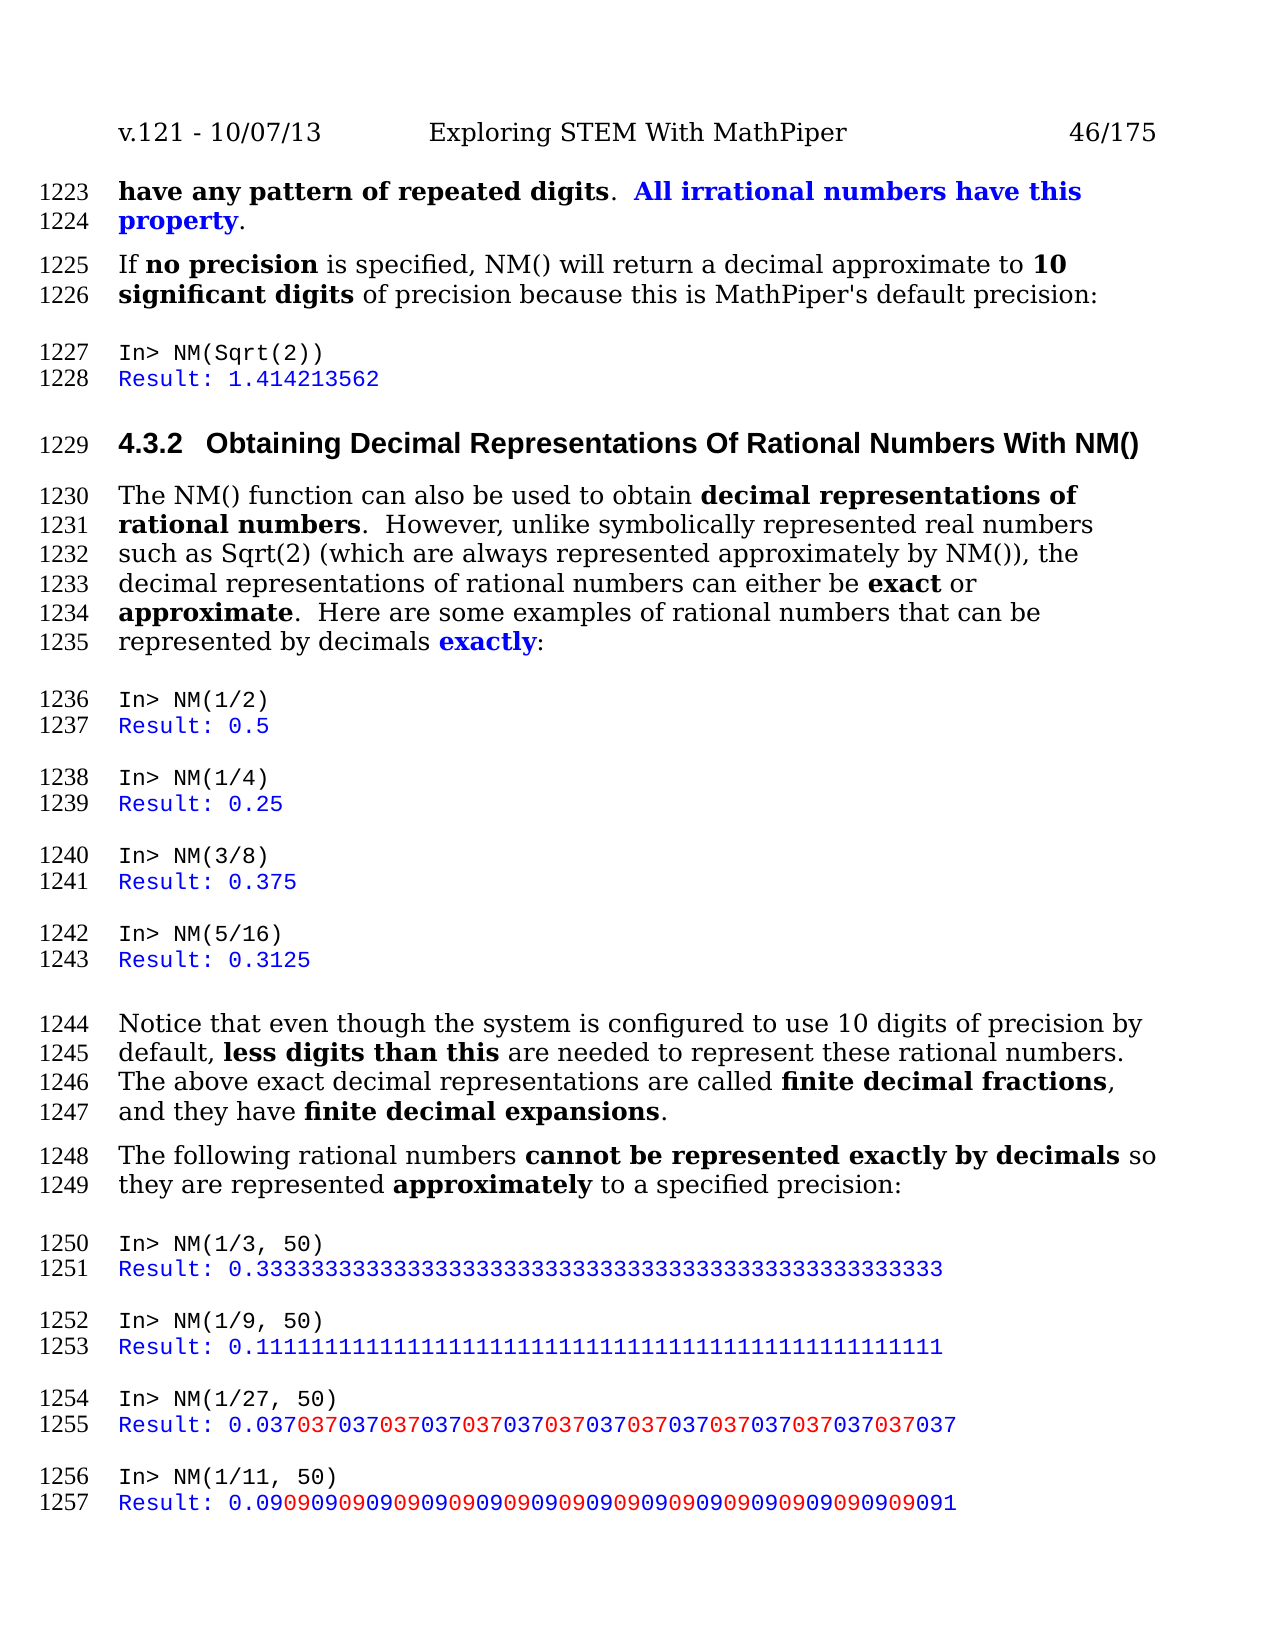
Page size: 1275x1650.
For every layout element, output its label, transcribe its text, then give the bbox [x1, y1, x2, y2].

text In> NM(1/2) [118, 689, 1157, 714]
text In> NM(1/27, 50) [118, 1387, 1157, 1413]
text Result: 0.3125 [118, 948, 1157, 974]
text The NM() function can also be used to obtain decimal representations of rational numbers. However, unlike symbolically represented real numbers such as Sqrt(2) (which are always represented approximately by NM()), the decimal representations of rational numbers can either be exact or approximate. Here are some examples of rational numbers that can be represented by decimals exactly: [118, 481, 1157, 657]
text Result: 1.414213562 [118, 367, 1157, 393]
text If no precision is specified, NM() will return a decimal approximate to 10 significant digits of precision because this is MathPiper's default precision: [118, 251, 1157, 309]
text In> NM(1/9, 50) [118, 1310, 1157, 1336]
text Result: 0.5 [118, 714, 1157, 741]
text Result: 0.25 [118, 792, 1157, 818]
text Result: 0.090909090909090909090909090909090909090909090909091 [118, 1491, 1157, 1517]
text In> NM(3/8) [118, 844, 1157, 870]
text In> NM(Sqrt(2)) [118, 341, 1157, 367]
text In> NM(5/16) [118, 922, 1157, 948]
text Notice that even though the system is configured to use 10 digits of precision by default, less digits than this are needed to represent these rational numbers. The above exact decimal representations are called finite decimal fractions, and they have finite decimal expansions. [118, 1009, 1157, 1126]
text have any pattern of repeated digits. All irrational numbers have this property. [118, 177, 1157, 236]
text In> NM(1/4) [118, 766, 1157, 792]
text Result: 0.11111111111111111111111111111111111111111111111111 [118, 1336, 1157, 1362]
text Result: 0.375 [118, 870, 1157, 896]
subtitle Obtaining Decimal Representations Of Rational Numbers With NM() [118, 426, 1157, 460]
text In> NM(1/11, 50) [118, 1465, 1157, 1491]
text The following rational numbers cannot be represented exactly by decimals so they are represented approximately to a specified precision: [118, 1141, 1157, 1200]
text Result: 0.037037037037037037037037037037037037037037037037037 [118, 1413, 1157, 1439]
text Result: 0.33333333333333333333333333333333333333333333333333 [118, 1258, 1157, 1284]
text In> NM(1/3, 50) [118, 1232, 1157, 1258]
